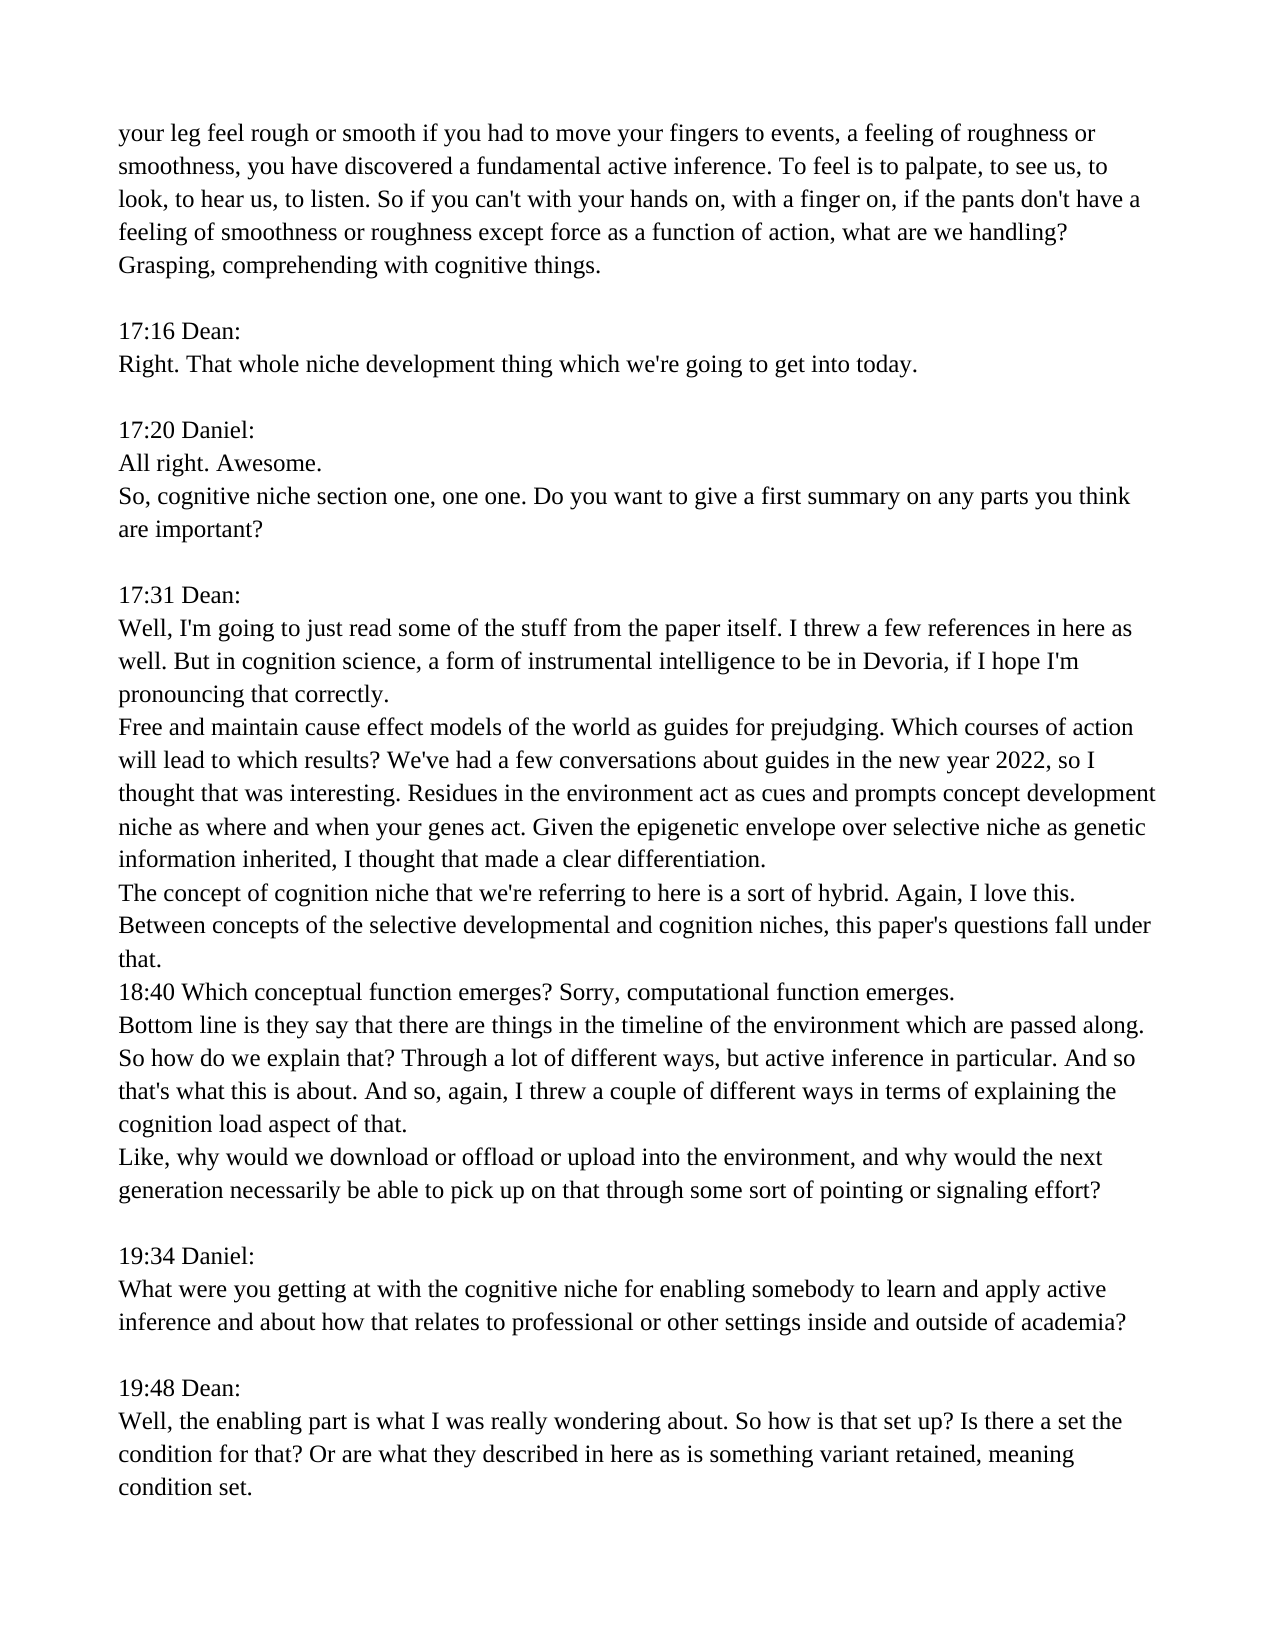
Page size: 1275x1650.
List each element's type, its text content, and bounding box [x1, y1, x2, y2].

text So, cognitive niche section one, one one. Do you want to give a first summary on any parts you think are important? [118, 481, 1157, 543]
text The concept of cognition niche that we're referring to here is a sort of hybrid. Again, I love this. Between concepts of the selective developmental and cognition niches, this paper's questions fall under that. [118, 878, 1157, 972]
text Well, I'm going to just read some of the stuff from the paper itself. I threw a few references in here as well. But in cognition science, a form of instrumental intelligence to be in Devoria, if I hope I'm pronouncing that correctly. [118, 613, 1157, 708]
text Grasping, comprehending with cognitive things. [118, 250, 1157, 279]
text Right. That whole niche development thing which we're going to get into today. [118, 349, 1157, 378]
text your leg feel rough or smooth if you had to move your fingers to events, a feeling of roughness or smoothness, you have discovered a fundamental active inference. To feel is to palpate, to see us, to look, to hear us, to listen. So if you can't with your hands on, with a finger on, if the pants don't have a feeling of smoothness or roughness except force as a function of action, what are we handling? [118, 118, 1157, 246]
text Bottom line is they say that there are things in the timeline of the environment which are passed along. So how do we explain that? Through a lot of different ways, but active inference in particular. And so that's what this is about. And so, again, I threw a couple of different ways in terms of explaining the cognition load aspect of that. [118, 1010, 1157, 1137]
text Free and maintain cause effect models of the world as guides for prejudging. Which courses of action will lead to which results? We've had a few conversations about guides in the new year 2022, so I thought that was interesting. Residues in the environment act as cues and prompts concept development niche as where and when your genes act. Given the epigenetic envelope over selective niche as genetic information inherited, I thought that made a clear differentiation. [118, 712, 1157, 873]
text 18:40 Which conceptual function emerges? Sorry, computational function emerges. [118, 977, 1157, 1005]
text Like, why would we download or offload or upload into the environment, and why would the next generation necessarily be able to pick up on that through some sort of pointing or signaling effort? [118, 1142, 1157, 1203]
text What were you getting at with the cognitive niche for enabling somebody to learn and apply active inference and about how that relates to professional or other settings inside and outside of academia? [118, 1274, 1157, 1336]
text 17:20 Daniel: [118, 415, 1157, 444]
text 19:34 Daniel: [118, 1241, 1157, 1269]
text 19:48 Dean: [118, 1373, 1157, 1402]
text All right. Awesome. [118, 448, 1157, 477]
text 17:31 Dean: [118, 580, 1157, 609]
text 17:16 Dean: [118, 316, 1157, 345]
text Well, the enabling part is what I was really wondering about. So how is that set up? Is there a set the condition for that? Or are what they described in here as is something variant retained, meaning condition set. [118, 1406, 1157, 1501]
